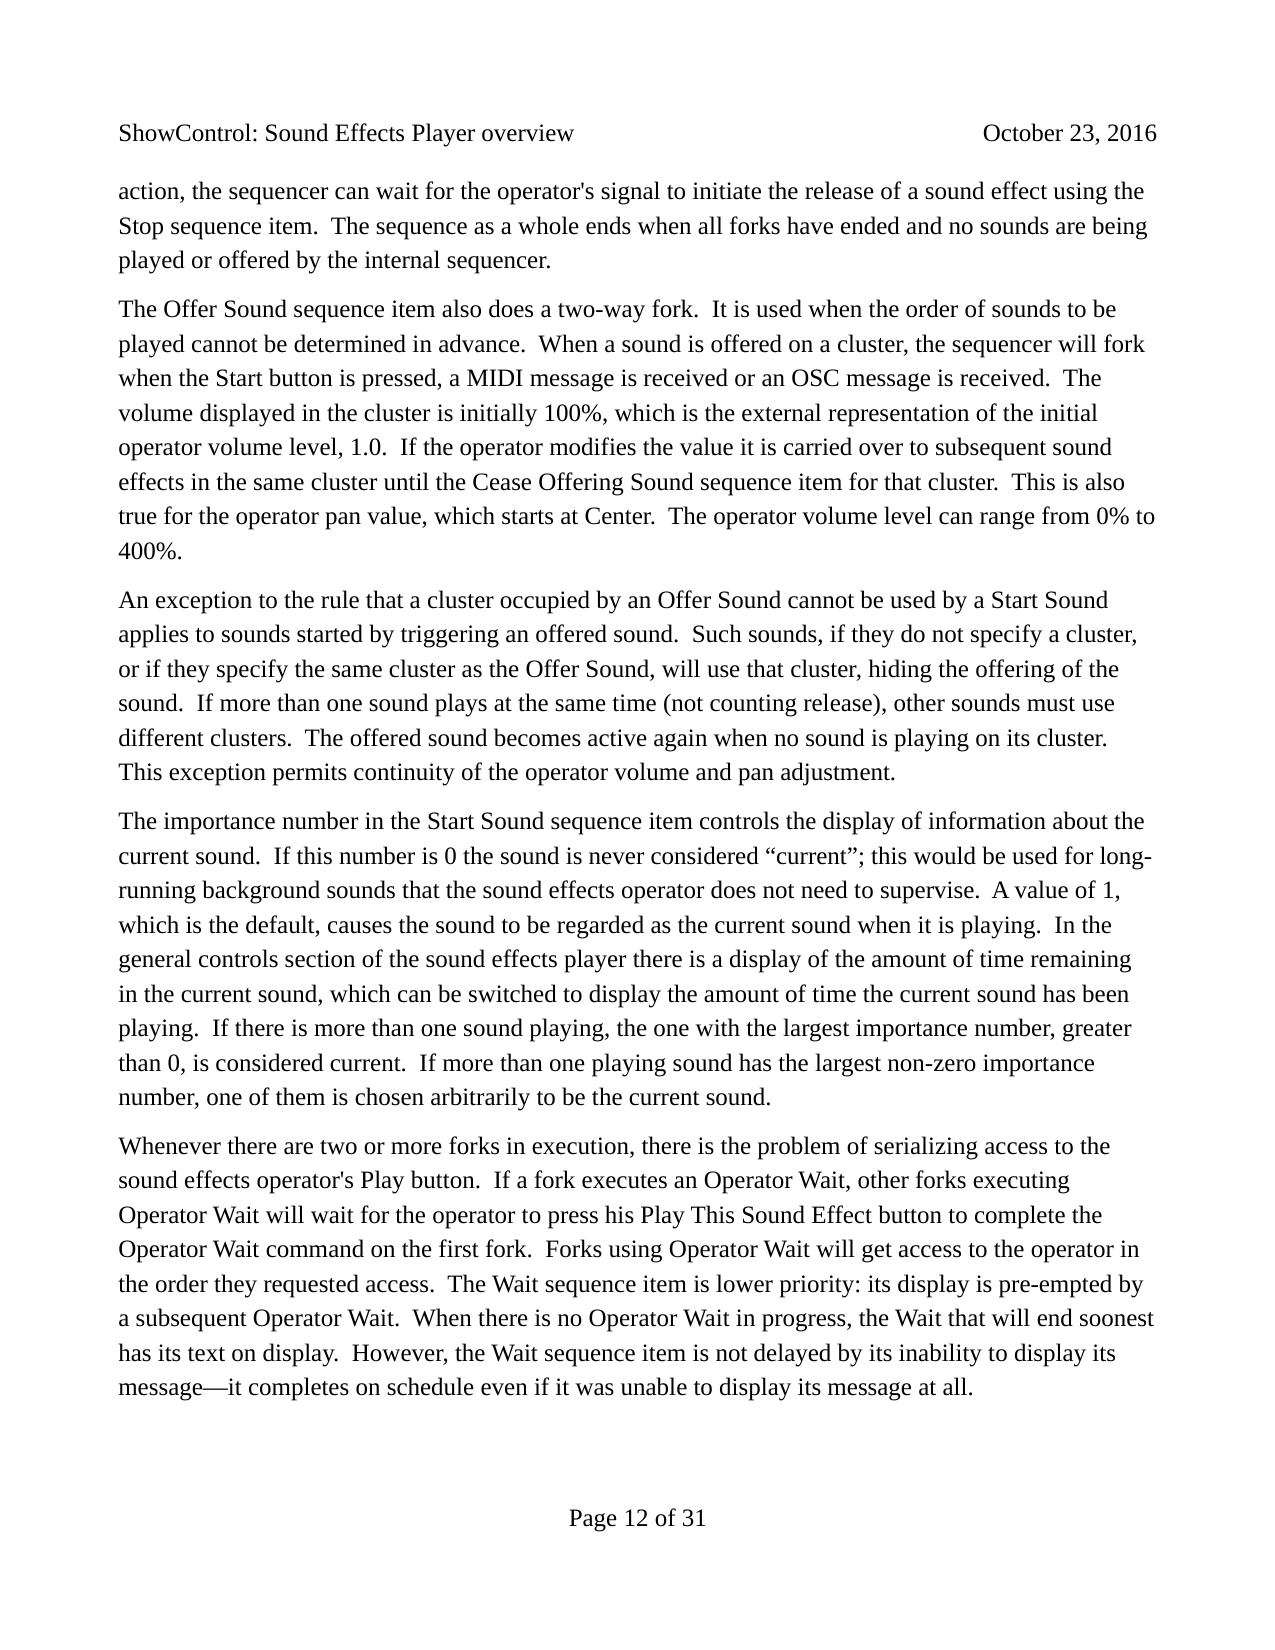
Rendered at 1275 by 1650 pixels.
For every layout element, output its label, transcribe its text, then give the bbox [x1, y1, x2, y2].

text The importance number in the Start Sound sequence item controls the display of information about the current sound. If this number is 0 the sound is never considered “current”; this would be used for long-running background sounds that the sound effects operator does not need to supervise. A value of 1, which is the default, causes the sound to be regarded as the current sound when it is playing. In the general controls section of the sound effects player there is a display of the amount of time remaining in the current sound, which can be switched to display the amount of time the current sound has been playing. If there is more than one sound playing, the one with the largest importance number, greater than 0, is considered current. If more than one playing sound has the largest non-zero importance number, one of them is chosen arbitrarily to be the current sound. [118, 806, 1157, 1111]
text Whenever there are two or more forks in execution, there is the problem of serializing access to the sound effects operator's Play button. If a fork executes an Operator Wait, other forks executing Operator Wait will wait for the operator to press his Play This Sound Effect button to complete the Operator Wait command on the first fork. Forks using Operator Wait will get access to the operator in the order they requested access. The Wait sequence item is lower priority: its display is pre-empted by a subsequent Operator Wait. When there is no Operator Wait in progress, the Wait that will end soonest has its text on display. However, the Wait sequence item is not delayed by its inability to display its message—it completes on schedule even if it was unable to display its message at all. [118, 1131, 1157, 1401]
text action, the sequencer can wait for the operator's signal to initiate the release of a sound effect using the Stop sequence item. The sequence as a whole ends when all forks have ended and no sounds are being played or offered by the internal sequencer. [118, 176, 1157, 274]
text An exception to the rule that a cluster occupied by an Offer Sound cannot be used by a Start Sound applies to sounds started by triggering an offered sound. Such sounds, if they do not specify a cluster, or if they specify the same cluster as the Offer Sound, will use that cluster, hiding the offering of the sound. If more than one sound plays at the same time (not counting release), other sounds must use different clusters. The offered sound becomes active again when no sound is playing on its cluster. This exception permits continuity of the operator volume and pan adjustment. [118, 585, 1157, 786]
text The Offer Sound sequence item also does a two-way fork. It is used when the order of sounds to be played cannot be determined in advance. When a sound is offered on a cluster, the sequencer will fork when the Start button is pressed, a MIDI message is received or an OSC message is received. The volume displayed in the cluster is initially 100%, which is the external representation of the initial operator volume level, 1.0. If the operator modifies the value it is carried over to subsequent sound effects in the same cluster until the Cease Offering Sound sequence item for that cluster. This is also true for the operator pan value, which starts at Center. The operator volume level can range from 0% to 400%. [118, 294, 1157, 564]
